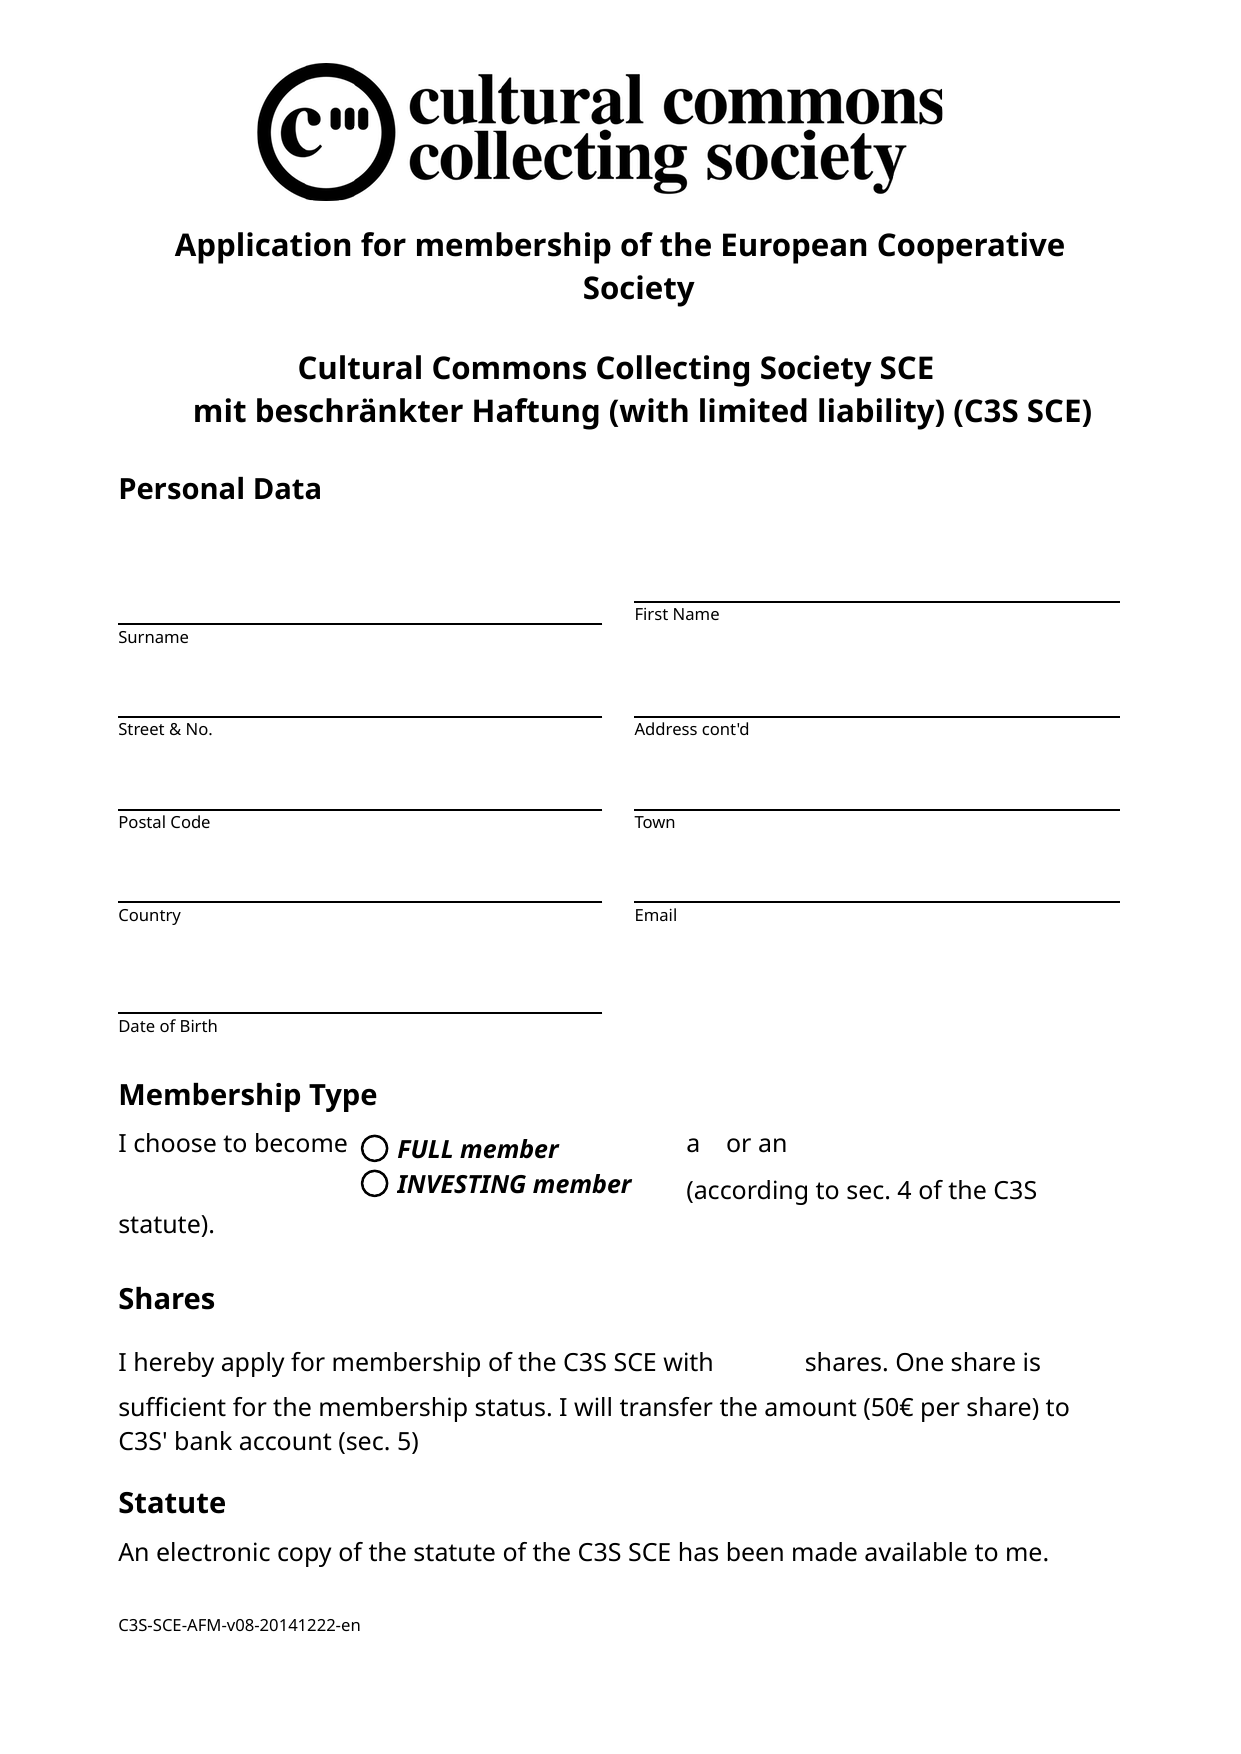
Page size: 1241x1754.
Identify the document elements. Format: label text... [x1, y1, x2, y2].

table_header First Name [634, 603, 1120, 648]
table_cell [118, 926, 602, 1012]
table_cell Street & No. [118, 718, 602, 741]
table_cell Date of Birth [118, 1014, 602, 1037]
table_cell [118, 834, 602, 901]
table_cell [603, 834, 634, 926]
text I choose to become a or an [118, 1126, 1122, 1160]
table_cell Address cont'd [634, 718, 1120, 741]
table_cell [603, 648, 634, 741]
table_header [603, 533, 634, 648]
table_cell Country [118, 903, 602, 926]
text An electronic copy of the statute of the C3S SCE has been made available to me. [118, 1535, 1122, 1569]
table_header Surname [118, 625, 602, 648]
text I hereby apply for membership of the C3S SCE with shares. One share is sufficient for the membership status. I will transfer the amount (50€ per share) to C3S' bank account (sec. 5) [118, 1331, 1122, 1458]
table_cell [118, 648, 602, 716]
subtitle Cultural Commons Collecting Society SCE mit beschränkter Haftung (with limited liability) (C3S SCE) [118, 346, 1122, 431]
table_header [634, 533, 1120, 601]
subtitle Application for membership of the European Cooperative Society [118, 223, 1122, 308]
table_cell [118, 741, 602, 809]
subtitle Personal Data [118, 469, 1122, 508]
table_cell [634, 926, 1120, 1037]
subtitle Shares [118, 1278, 1122, 1318]
text (according to sec. 4 of the C3S statute). [118, 1173, 1122, 1241]
table_cell [634, 648, 1120, 716]
table_cell [603, 926, 634, 1037]
table_cell [603, 741, 634, 833]
picture [257, 63, 943, 201]
subtitle Membership Type [118, 1074, 1122, 1114]
table_header [118, 533, 602, 623]
subtitle Statute [118, 1483, 1122, 1522]
table_cell Email [634, 903, 1120, 926]
table_cell [634, 834, 1120, 901]
table_cell [634, 741, 1120, 809]
table_cell Town [634, 811, 1120, 833]
table_cell Postal Code [118, 811, 602, 833]
